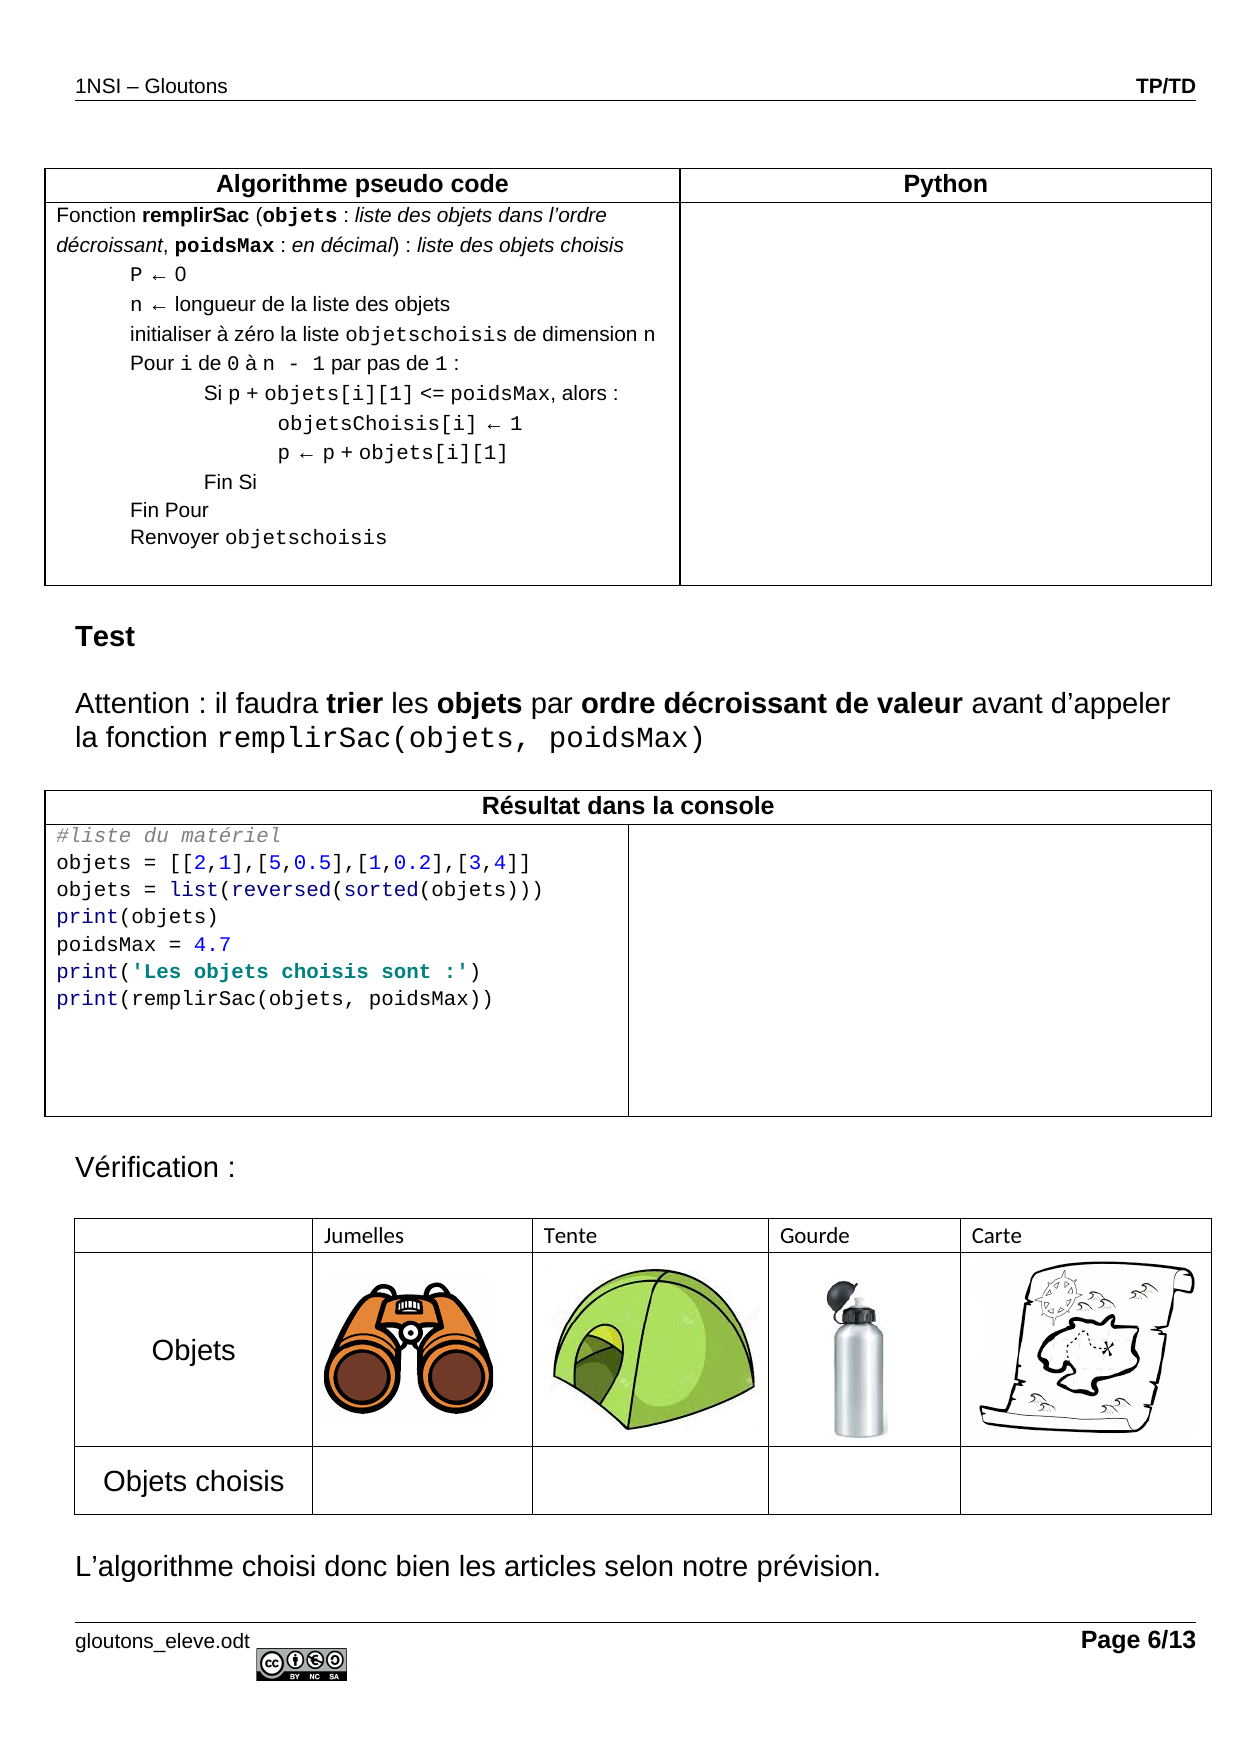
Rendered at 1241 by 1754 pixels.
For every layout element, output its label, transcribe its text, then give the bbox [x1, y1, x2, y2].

text Test [75, 619, 1196, 653]
text Attention : il faudra trier les objets par ordre décroissant de valeur avant d’appeler la fonction remplirSac(objets, poidsMax) [75, 686, 1196, 756]
table_cell [961, 1253, 1211, 1446]
table_header Tente [533, 1219, 768, 1252]
table_cell Objets choisis [75, 1447, 312, 1514]
table_header [75, 1219, 312, 1252]
text L’algorithme choisi donc bien les articles selon notre prévision. [75, 1549, 1196, 1582]
table_header Algorithme pseudo code [46, 169, 679, 202]
table_cell [629, 825, 1211, 1116]
table_cell [961, 1447, 1211, 1514]
table_cell Objets [75, 1253, 312, 1446]
table_cell [533, 1447, 768, 1514]
table_header Python [681, 169, 1211, 202]
table_cell [313, 1253, 532, 1446]
table_cell Fonction remplirSac (objets : liste des objets dans l’ordre décroissant, poidsMax : en décimal) : liste des objets choisis P ← 0 n ← longueur de la liste des objets initialiser à zéro la liste objetschoisis de dimension n Pour i de 0 à n - 1 par pas de 1 : Si p + objets[i][1] <= poidsMax, alors : objetsChoisis[i] ← 1 p ← p + objets[i][1] Fin Si Fin Pour Renvoyer objetschoisis [46, 203, 679, 585]
table_header Carte [961, 1219, 1211, 1252]
table_cell [769, 1447, 960, 1514]
table_cell [681, 203, 1211, 585]
text Vérification : [75, 1150, 1196, 1184]
table_cell [769, 1253, 960, 1446]
table_cell #liste du matériel objets = [[2,1],[5,0.5],[1,0.2],[3,4]] objets = list(reversed(sorted(objets))) print(objets) poidsMax = 4.7 print('Les objets choisis sont :') print(remplirSac(objets, poidsMax)) [46, 825, 628, 1116]
table_cell [313, 1447, 532, 1514]
table_cell [533, 1253, 768, 1446]
table_header Jumelles [313, 1219, 532, 1252]
table_header Gourde [769, 1219, 960, 1252]
table_header Résultat dans la console [46, 791, 1211, 824]
